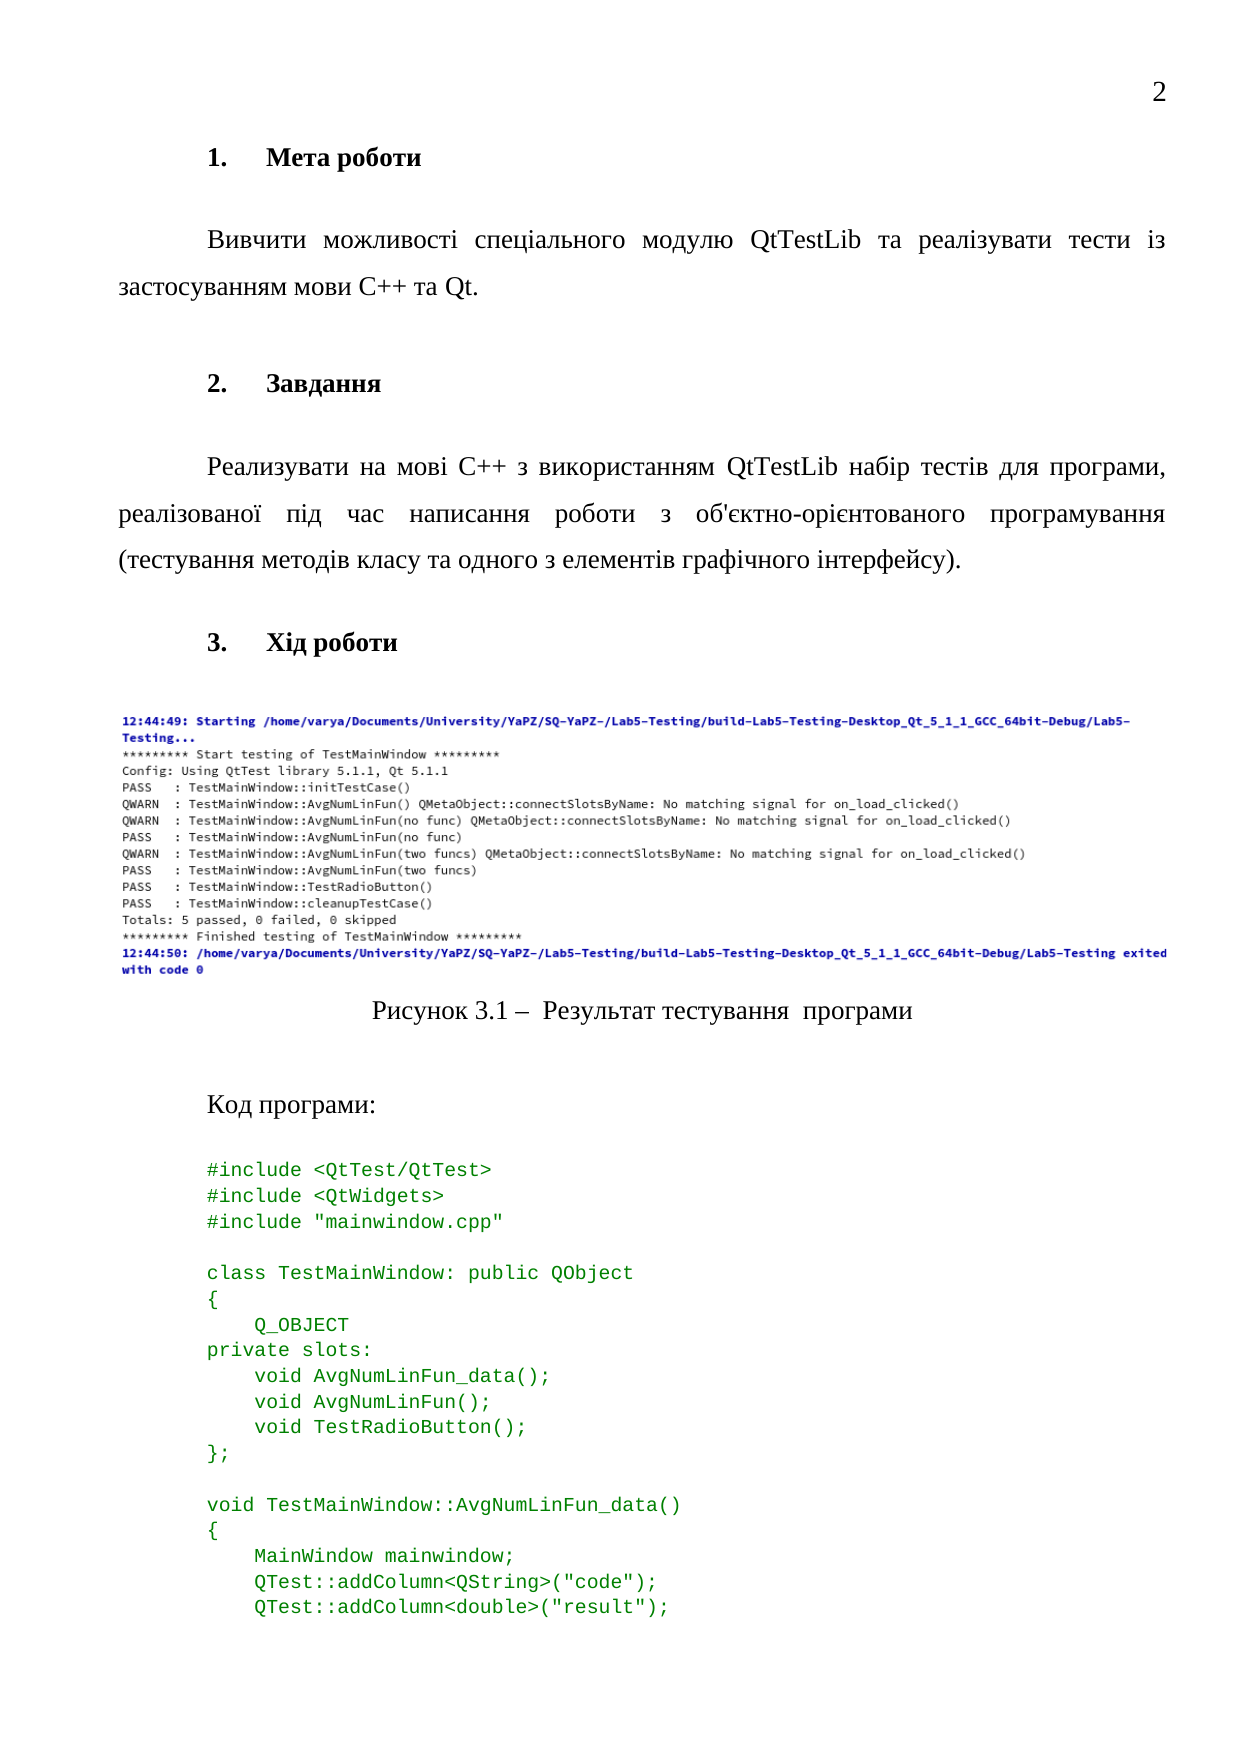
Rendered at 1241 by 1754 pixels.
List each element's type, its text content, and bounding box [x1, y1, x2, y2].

text void AvgNumLinFun(); [118, 1392, 1167, 1414]
text }; [118, 1443, 1167, 1466]
text #include <QtTest/QtTest> [118, 1160, 1167, 1182]
text QTest::addColumn<QString>("code"); [118, 1572, 1167, 1594]
text { [118, 1520, 1167, 1543]
text MainWindow mainwindow; [118, 1546, 1167, 1568]
text #include <QtWidgets> [118, 1186, 1167, 1208]
text Q_OBJECT [118, 1314, 1167, 1337]
text void TestRadioButton(); [118, 1417, 1167, 1440]
text #include "mainwindow.cpp" [118, 1212, 1167, 1234]
text QTest::addColumn<double>("result"); [118, 1597, 1167, 1620]
text Код програми: [118, 1088, 1167, 1119]
text void TestMainWindow::AvgNumLinFun_data() [118, 1494, 1167, 1517]
list Завдання [118, 367, 1167, 398]
text void AvgNumLinFun_data(); [118, 1366, 1167, 1388]
text Рисунок 3.1 – Результат тестування програми [118, 994, 1167, 1026]
list Мета роботи [118, 141, 1167, 172]
picture [118, 715, 1167, 981]
list Хід роботи [118, 626, 1167, 657]
text Вивчити можливості спеціального модулю QtTestLib та реалізувати тести із застосуванням мови С++ та Qt. [118, 224, 1167, 301]
text class TestMainWindow: public QObject [118, 1263, 1167, 1285]
text { [118, 1289, 1167, 1311]
text Реализувати на мові C++ з використанням QtTestLib набір тестів для програми, реалізованої під час написання роботи з об'єктно-орієнтованого програмування (тестування методів класу та одного з елементів графічного інтерфейсу). [118, 450, 1167, 574]
text private slots: [118, 1340, 1167, 1363]
